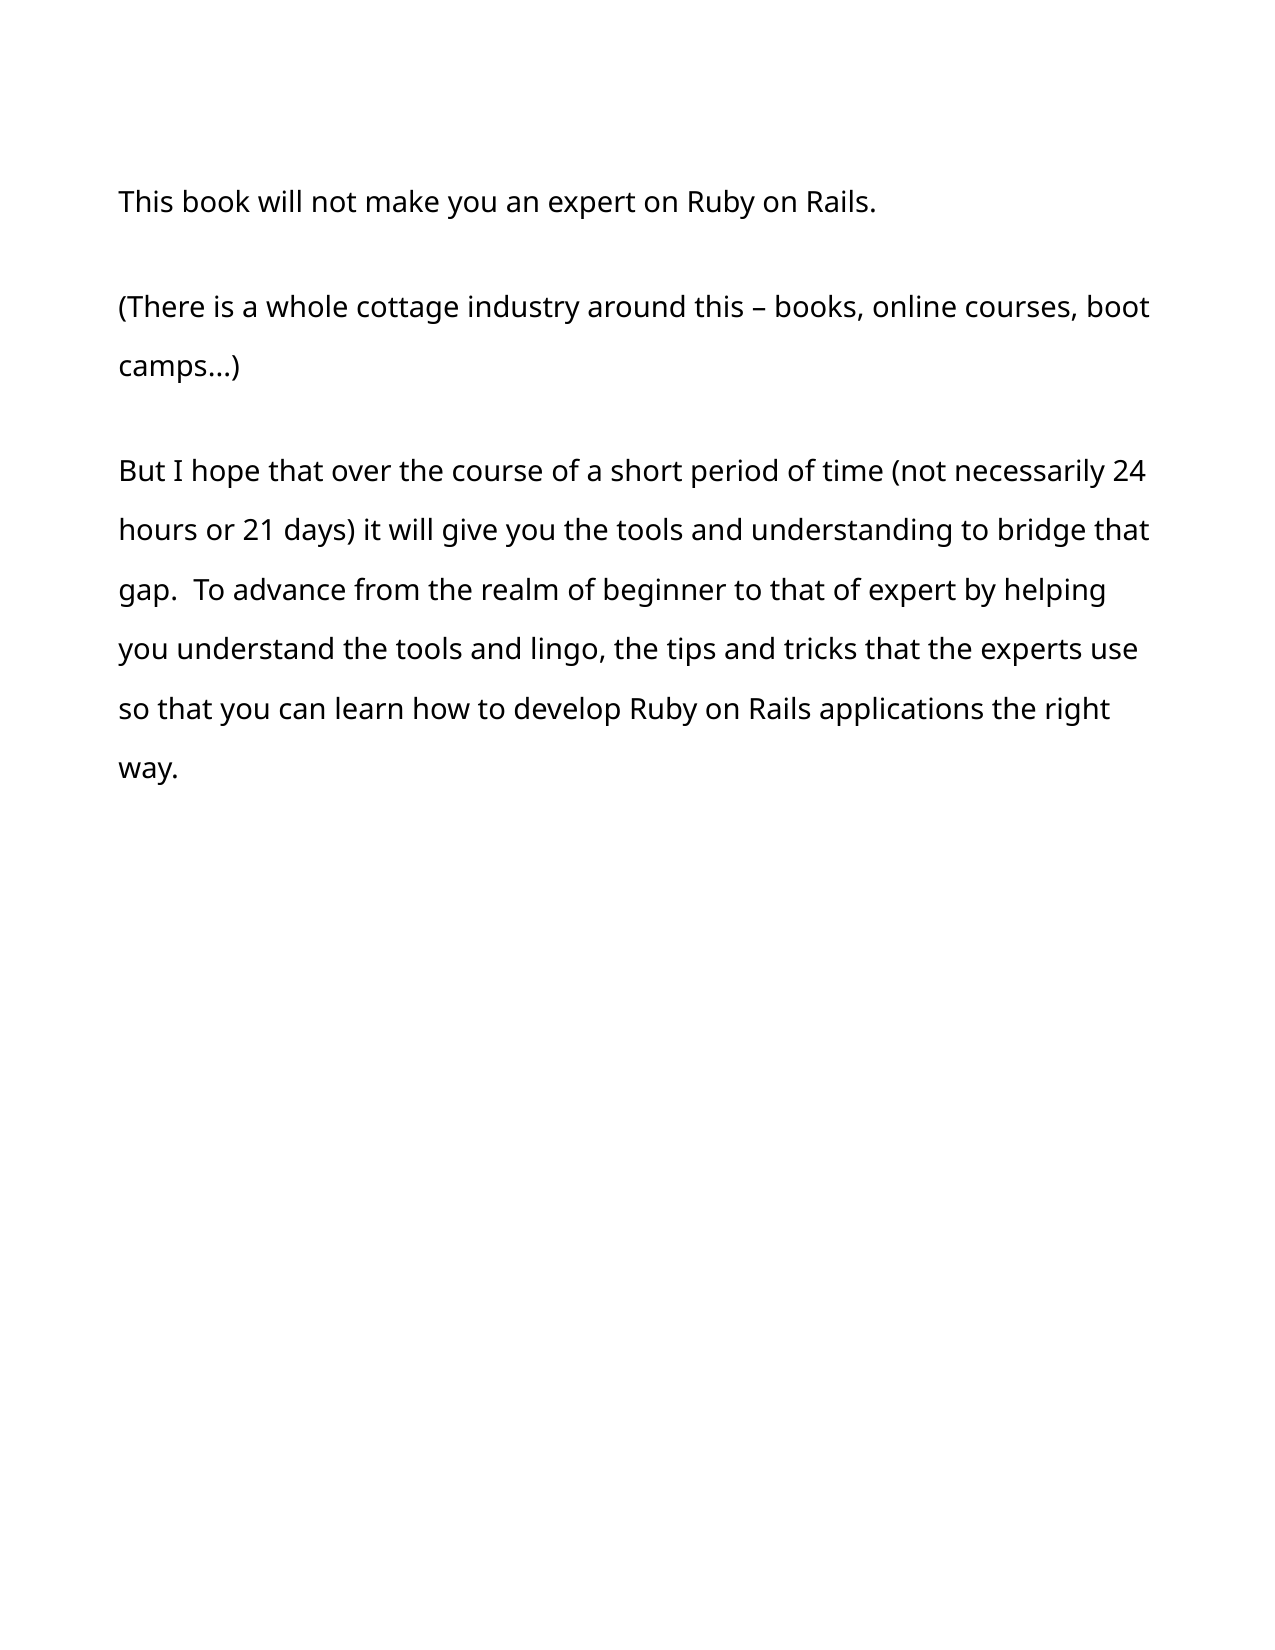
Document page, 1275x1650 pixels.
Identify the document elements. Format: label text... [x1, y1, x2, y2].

text (There is a whole cottage industry around this – books, online courses, boot camps...) [118, 286, 1157, 385]
text But I hope that over the course of a short period of time (not necessarily 24 hours or 21 days) it will give you the tools and understanding to bridge that gap. To advance from the realm of beginner to that of expert by helping you understand the tools and lingo, the tips and tricks that the experts use so that you can learn how to develop Ruby on Rails applications the right way. [118, 450, 1157, 787]
text This book will not make you an expert on Ruby on Rails. [118, 182, 1157, 221]
